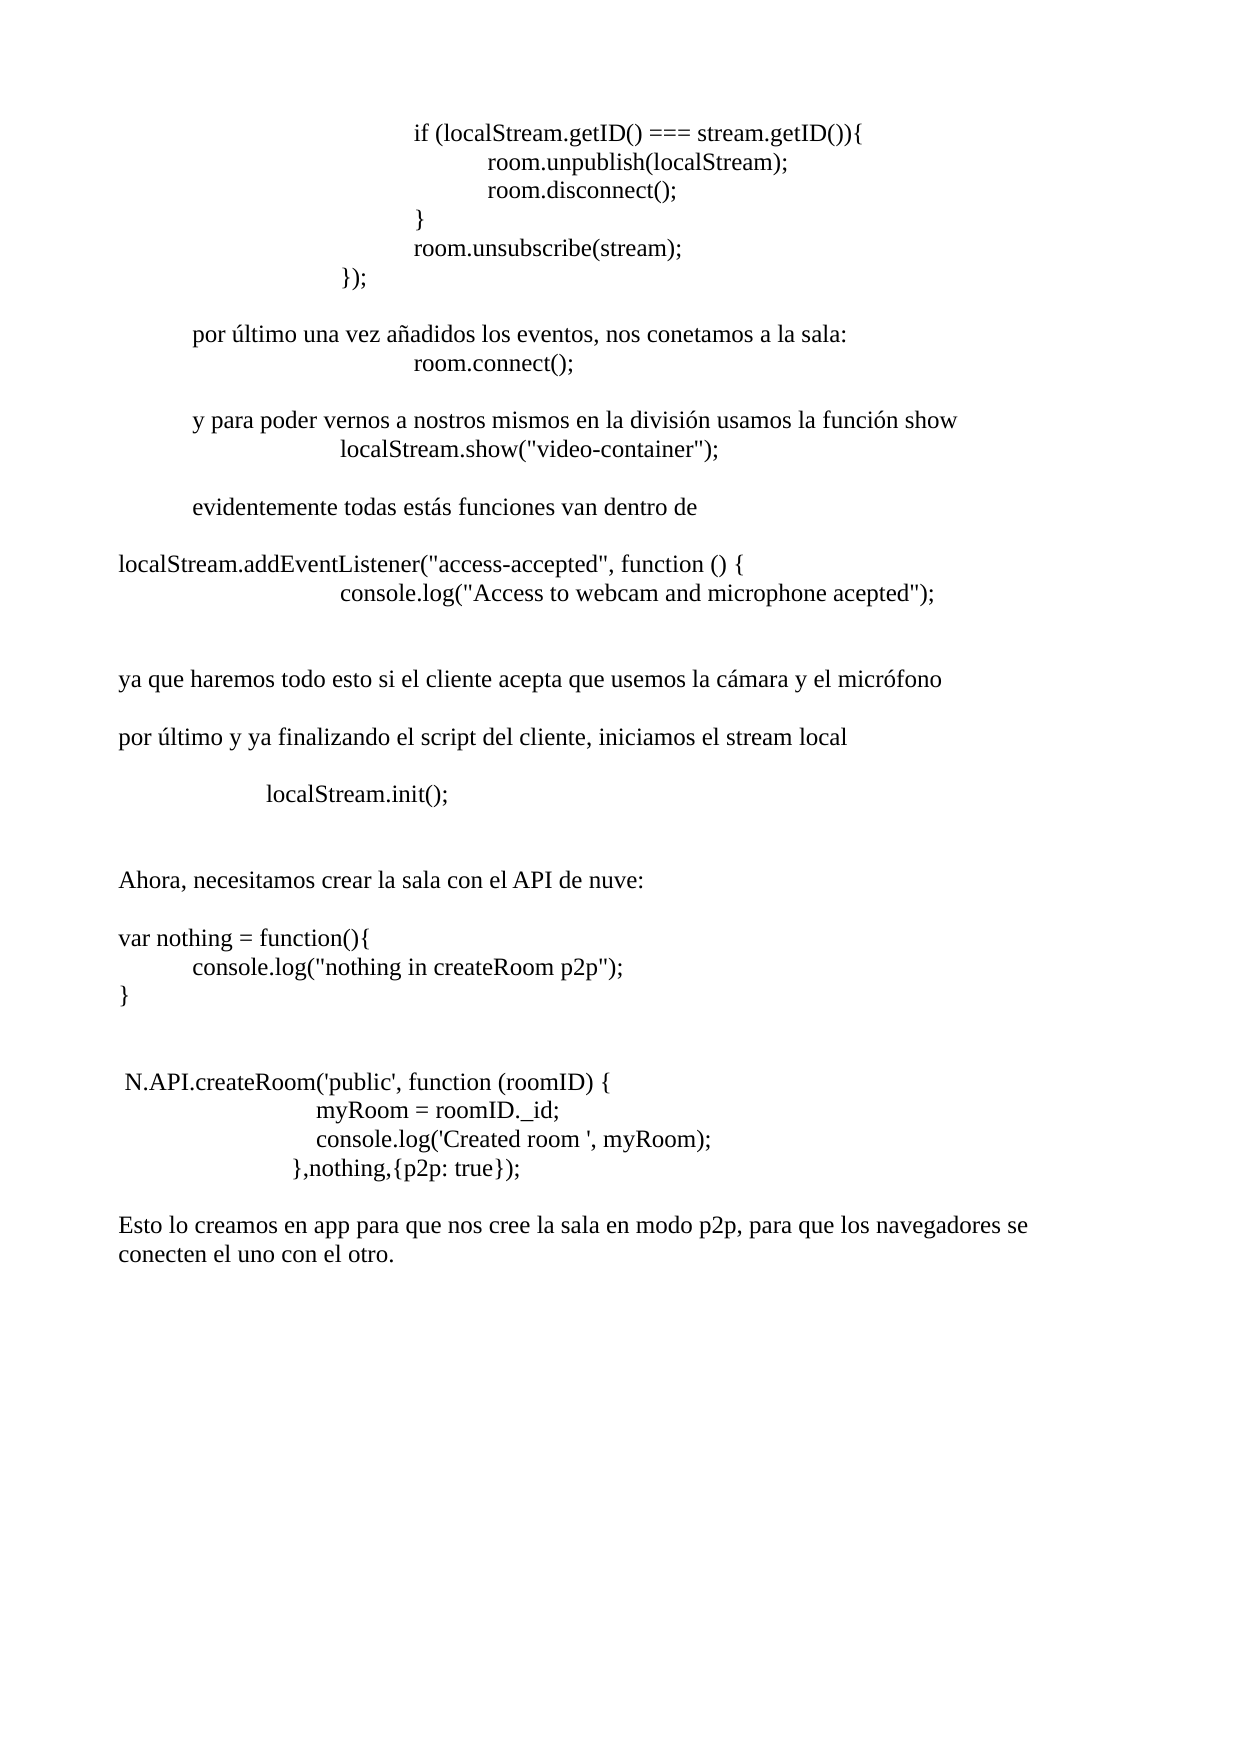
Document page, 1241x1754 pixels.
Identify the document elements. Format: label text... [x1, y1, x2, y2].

text if (localStream.getID() === stream.getID()){ [118, 118, 1122, 147]
text var nothing = function(){ [118, 923, 1122, 952]
text ya que haremos todo esto si el cliente acepta que usemos la cámara y el micrófono [118, 664, 1122, 693]
text console.log("Access to webcam and microphone acepted"); [118, 578, 1122, 607]
text N.API.createRoom('public', function (roomID) { [118, 1067, 1122, 1096]
text localStream.show("video-container"); [118, 434, 1122, 463]
text },nothing,{p2p: true}); [118, 1153, 1122, 1182]
text localStream.init(); [118, 779, 1122, 808]
text }); [118, 262, 1122, 291]
text por último una vez añadidos los eventos, nos conetamos a la sala: [118, 319, 1122, 348]
text room.unpublish(localStream); [118, 147, 1122, 176]
text myRoom = roomID._id; [118, 1096, 1122, 1124]
text console.log('Created room ', myRoom); [118, 1124, 1122, 1153]
text y para poder vernos a nostros mismos en la división usamos la función show [118, 406, 1122, 434]
text } [118, 204, 1122, 233]
text } [118, 981, 1122, 1009]
text localStream.addEventListener("access-accepted", function () { [118, 549, 1122, 578]
text por último y ya finalizando el script del cliente, iniciamos el stream local [118, 722, 1122, 751]
text Esto lo creamos en app para que nos cree la sala en modo p2p, para que los navegadores se conecten el uno con el otro. [118, 1211, 1122, 1268]
text evidentemente todas estás funciones van dentro de [118, 492, 1122, 521]
text room.connect(); [118, 348, 1122, 377]
text room.unsubscribe(stream); [118, 233, 1122, 262]
text console.log("nothing in createRoom p2p"); [118, 952, 1122, 981]
text Ahora, necesitamos crear la sala con el API de nuve: [118, 866, 1122, 894]
text room.disconnect(); [118, 176, 1122, 204]
